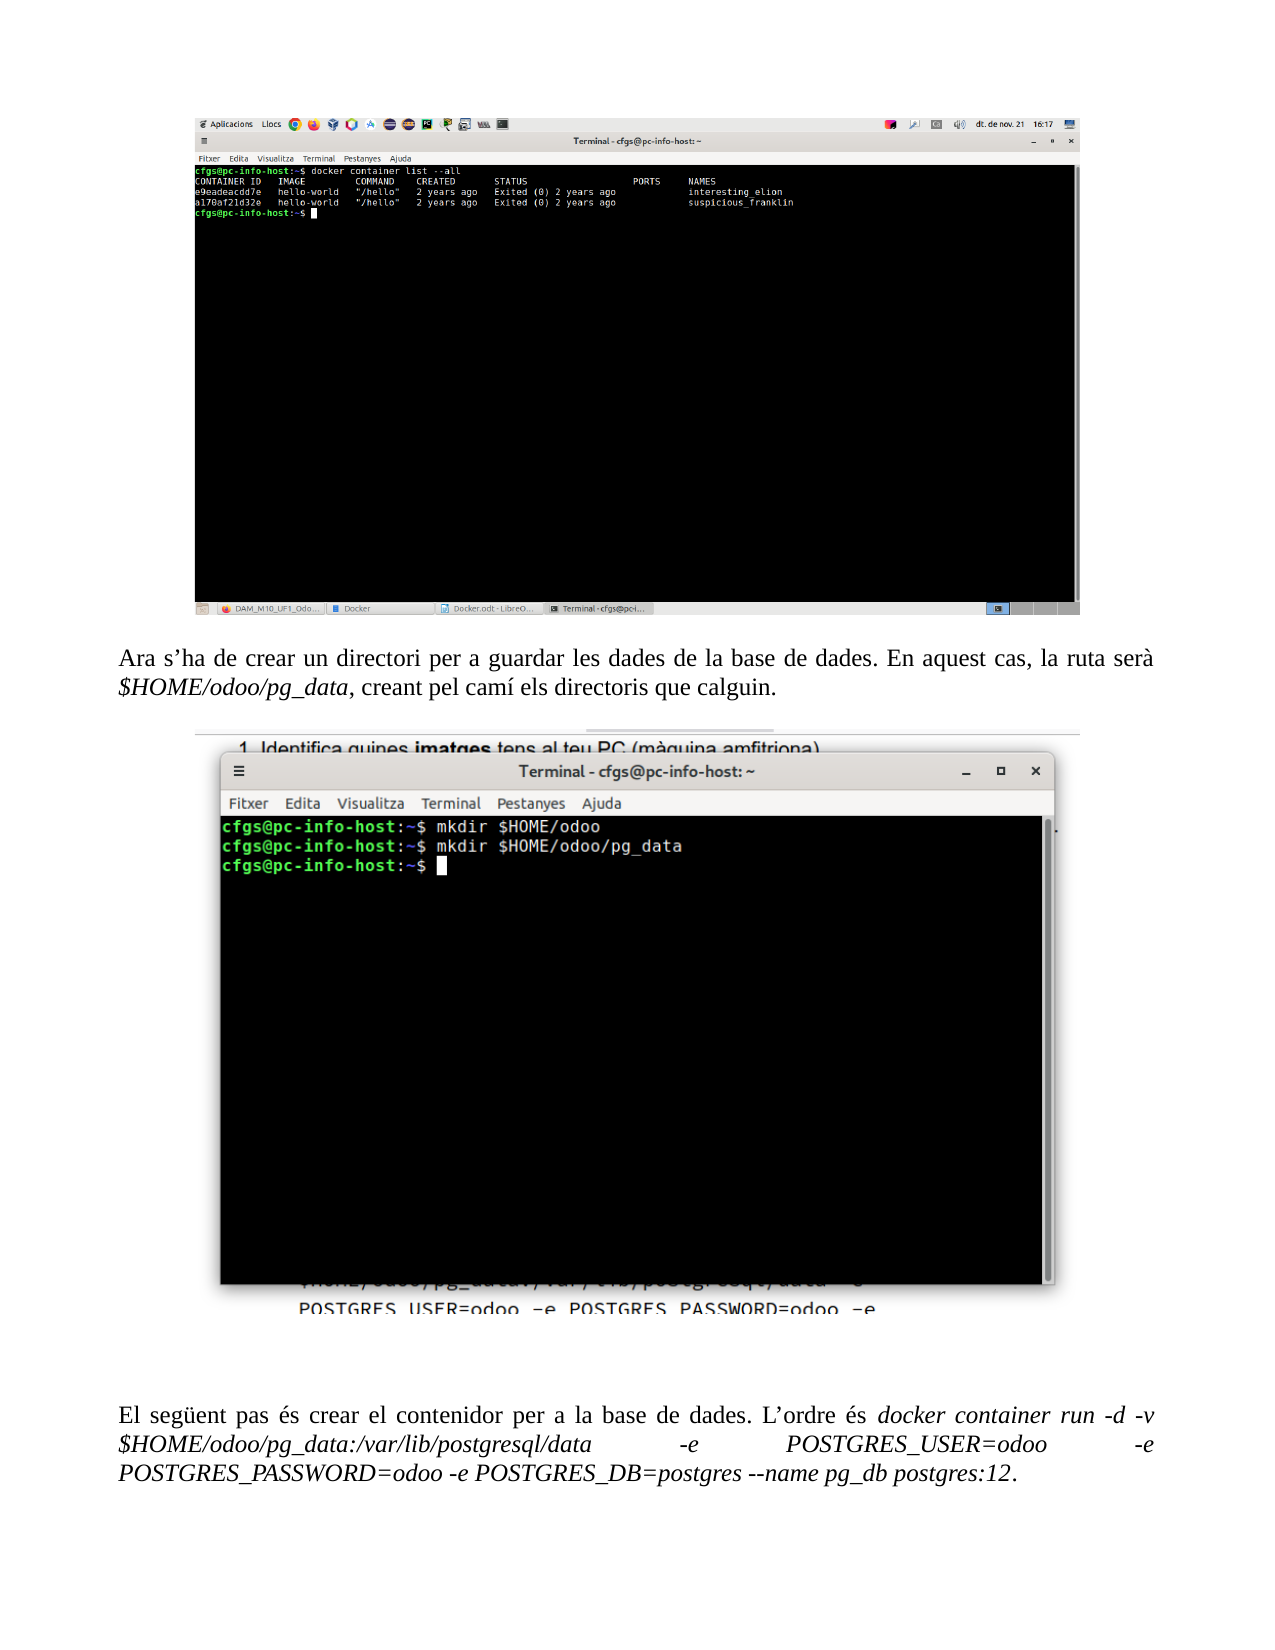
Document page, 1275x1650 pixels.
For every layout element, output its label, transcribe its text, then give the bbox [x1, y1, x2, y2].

text Ara s’ha de crear un directori per a guardar les dades de la base de dades. En aquest cas, la ruta serà $HOME/odoo/pg_data, creant pel camí els directoris que calguin. [118, 643, 1157, 701]
picture [194, 729, 1080, 1314]
text El següent pas és crear el contenidor per a la base de dades. L’ordre és docker container run -d -v $HOME/odoo/pg_data:/var/lib/postgresql/data -e POSTGRES_USER=odoo -e POSTGRES_PASSWORD=odoo -e POSTGRES_DB=postgres --name pg_db postgres:12. [118, 1400, 1157, 1486]
picture [194, 118, 1080, 615]
